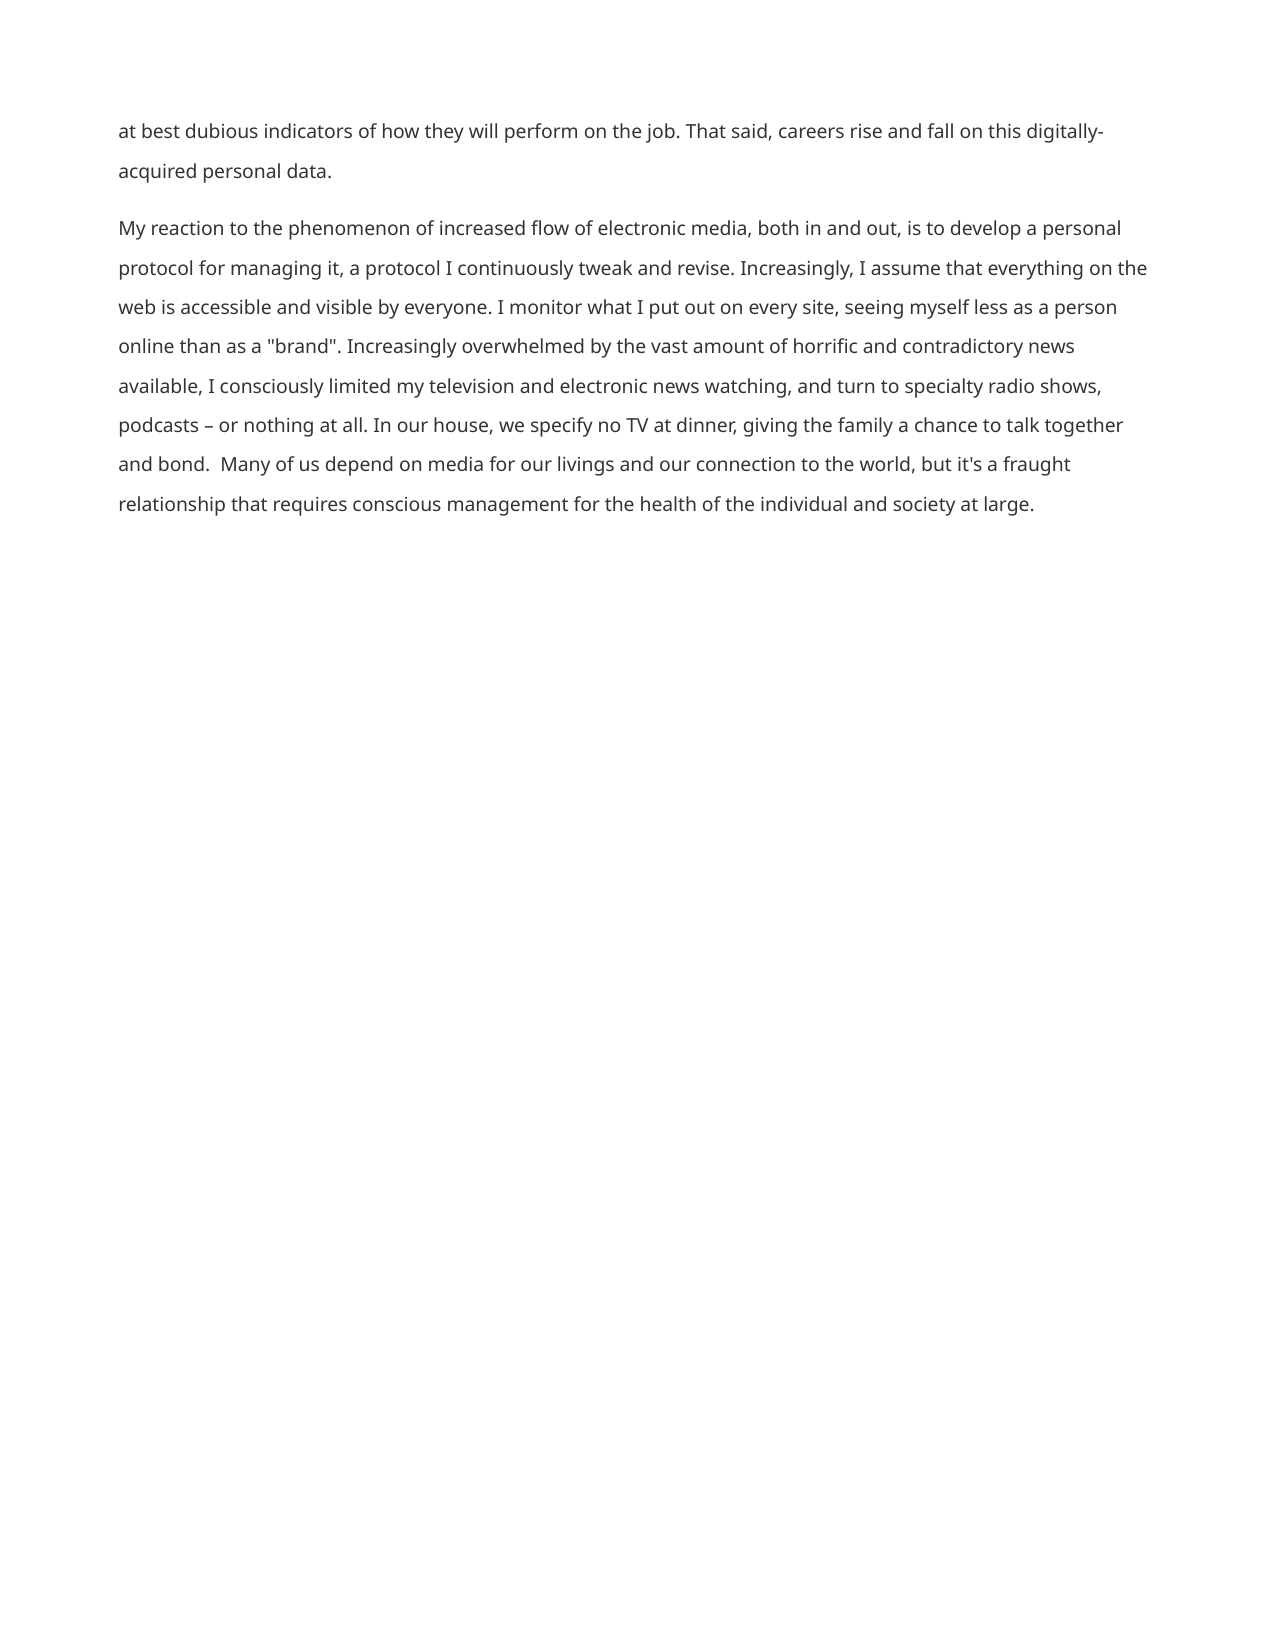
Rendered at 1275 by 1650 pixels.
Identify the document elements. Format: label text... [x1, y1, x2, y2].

text at best dubious indicators of how they will perform on the job. That said, careers rise and fall on this digitally-acquired personal data. [118, 118, 1157, 184]
text My reaction to the phenomenon of increased flow of electronic media, both in and out, is to develop a personal protocol for managing it, a protocol I continuously tweak and revise. Increasingly, I assume that everything on the web is accessible and visible by everyone. I monitor what I put out on every site, seeing myself less as a person online than as a "brand". Increasingly overwhelmed by the vast amount of horrific and contradictory news available, I consciously limited my television and electronic news watching, and turn to specialty radio shows, podcasts – or nothing at all. In our house, we specify no TV at dinner, giving the family a chance to talk together and bond. Many of us depend on media for our livings and our connection to the world, but it's a fraught relationship that requires conscious management for the health of the individual and society at large. [118, 215, 1157, 517]
